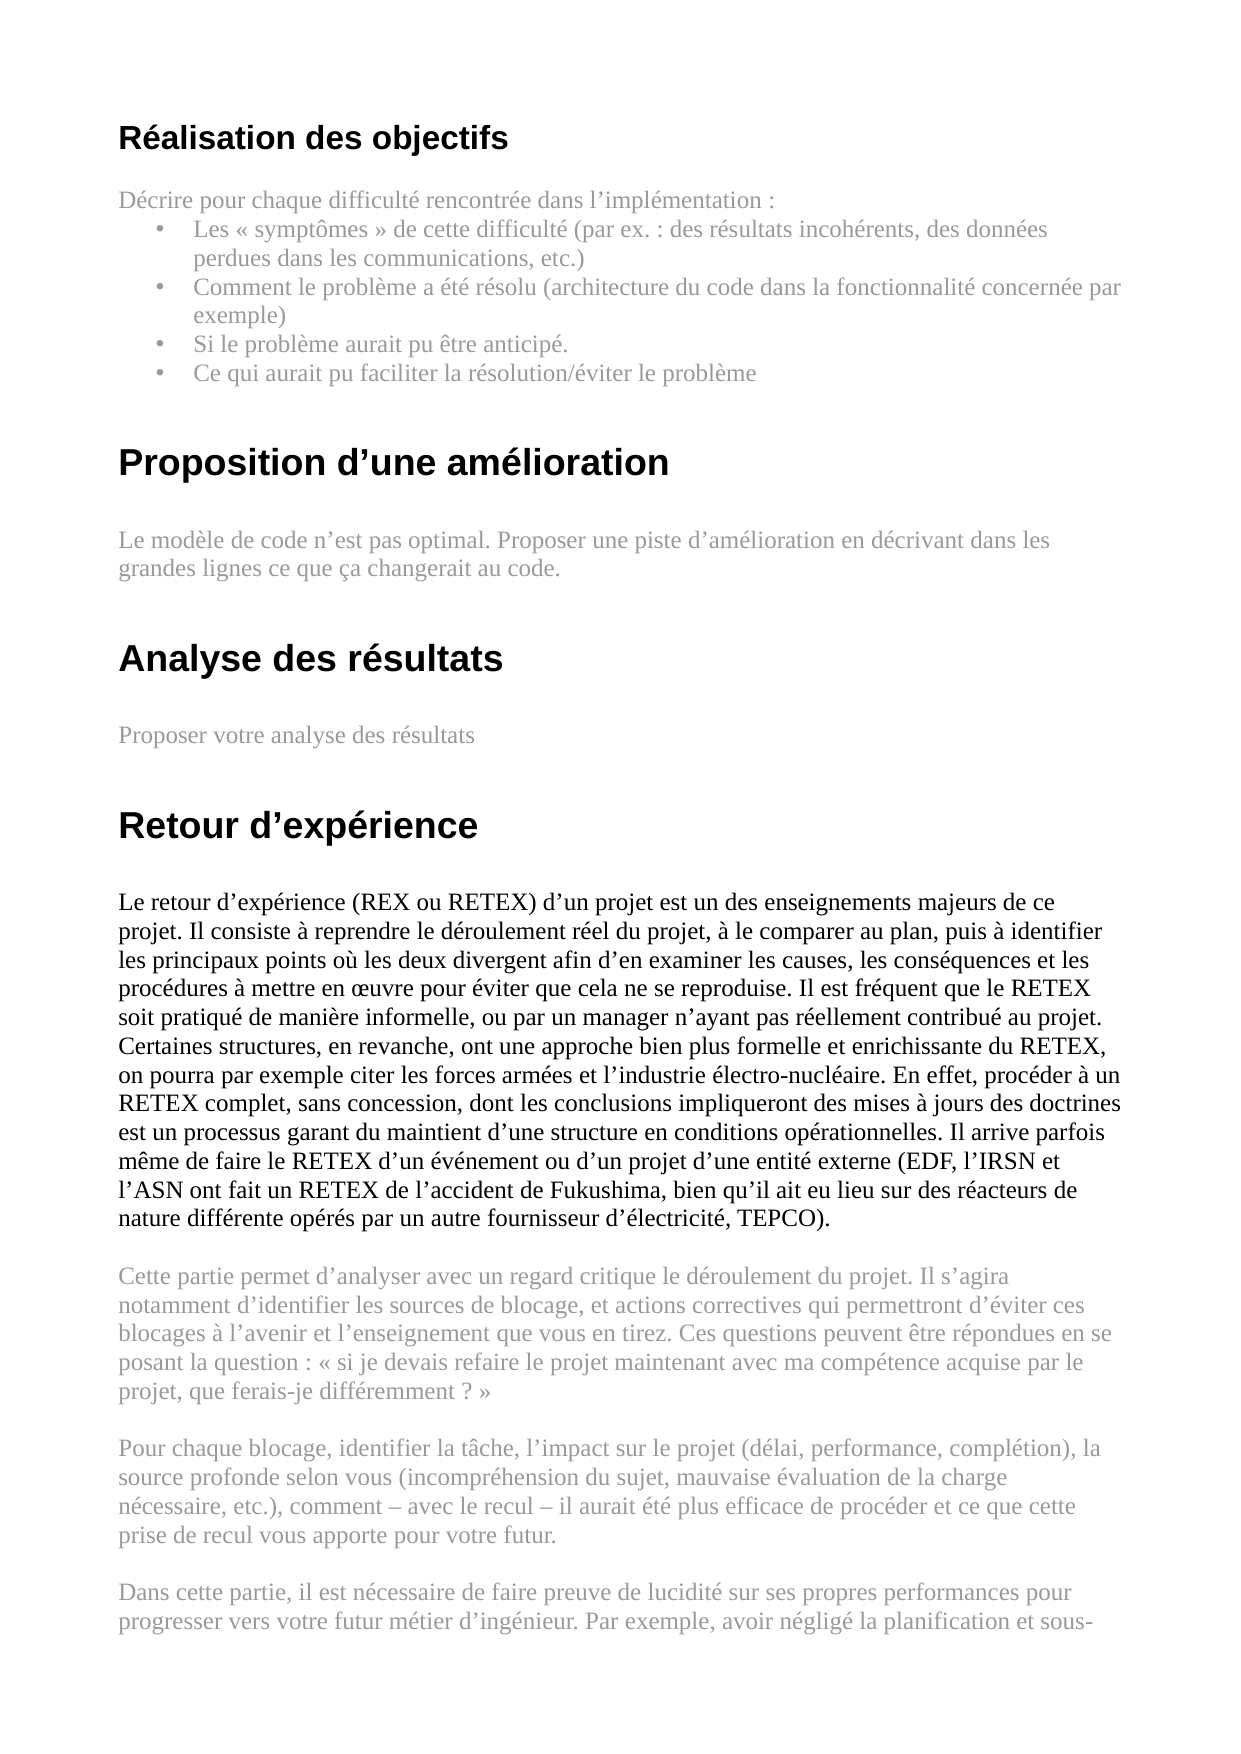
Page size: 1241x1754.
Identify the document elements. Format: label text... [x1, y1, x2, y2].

list Les « symptômes » de cette difficulté (par ex. : des résultats incohérents, des données perdues dans les communications, etc.) [156, 214, 1122, 272]
subtitle Proposition d’une amélioration [118, 440, 1122, 483]
text Cette partie permet d’analyser avec un regard critique le déroulement du projet. Il s’agira notamment d’identifier les sources de blocage, et actions correctives qui permettront d’éviter ces blocages à l’avenir et l’enseignement que vous en tirez. Ces questions peuvent être répondues en se posant la question : « si je devais refaire le projet maintenant avec ma compétence acquise par le projet, que ferais-je différemment ? » [118, 1261, 1122, 1405]
text Décrire pour chaque difficulté rencontrée dans l’implémentation : [118, 185, 1122, 214]
text Pour chaque blocage, identifier la tâche, l’impact sur le projet (délai, performance, complétion), la source profonde selon vous (incompréhension du sujet, mauvaise évaluation de la charge nécessaire, etc.), comment – avec le recul – il aurait été plus efficace de procéder et ce que cette prise de recul vous apporte pour votre futur. [118, 1433, 1122, 1548]
text Proposer votre analyse des résultats [118, 720, 1122, 749]
text Le modèle de code n’est pas optimal. Proposer une piste d’amélioration en décrivant dans les grandes lignes ce que ça changerait au code. [118, 525, 1122, 582]
list Ce qui aurait pu faciliter la résolution/éviter le problème [156, 358, 1122, 387]
list Si le problème aurait pu être anticipé. [156, 329, 1122, 358]
subtitle Analyse des résultats [118, 636, 1122, 679]
subtitle Retour d’expérience [118, 803, 1122, 846]
text Dans cette partie, il est nécessaire de faire preuve de lucidité sur ses propres performances pour progresser vers votre futur métier d’ingénieur. Par exemple, avoir négligé la planification et sous- [118, 1577, 1122, 1635]
subtitle Réalisation des objectifs [118, 118, 1122, 157]
text Le retour d’expérience (REX ou RETEX) d’un projet est un des enseignements majeurs de ce projet. Il consiste à reprendre le déroulement réel du projet, à le comparer au plan, puis à identifier les principaux points où les deux divergent afin d’en examiner les causes, les conséquences et les procédures à mettre en œuvre pour éviter que cela ne se reproduise. Il est fréquent que le RETEX soit pratiqué de manière informelle, ou par un manager n’ayant pas réellement contribué au projet. Certaines structures, en revanche, ont une approche bien plus formelle et enrichissante du RETEX, on pourra par exemple citer les forces armées et l’industrie électro-nucléaire. En effet, procéder à un RETEX complet, sans concession, dont les conclusions impliqueront des mises à jours des doctrines est un processus garant du maintient d’une structure en conditions opérationnelles. Il arrive parfois même de faire le RETEX d’un événement ou d’un projet d’une entité externe (EDF, l’IRSN et l’ASN ont fait un RETEX de l’accident de Fukushima, bien qu’il ait eu lieu sur des réacteurs de nature différente opérés par un autre fournisseur d’électricité, TEPCO). [118, 887, 1122, 1232]
list Comment le problème a été résolu (architecture du code dans la fonctionnalité concernée par exemple) [156, 272, 1122, 329]
